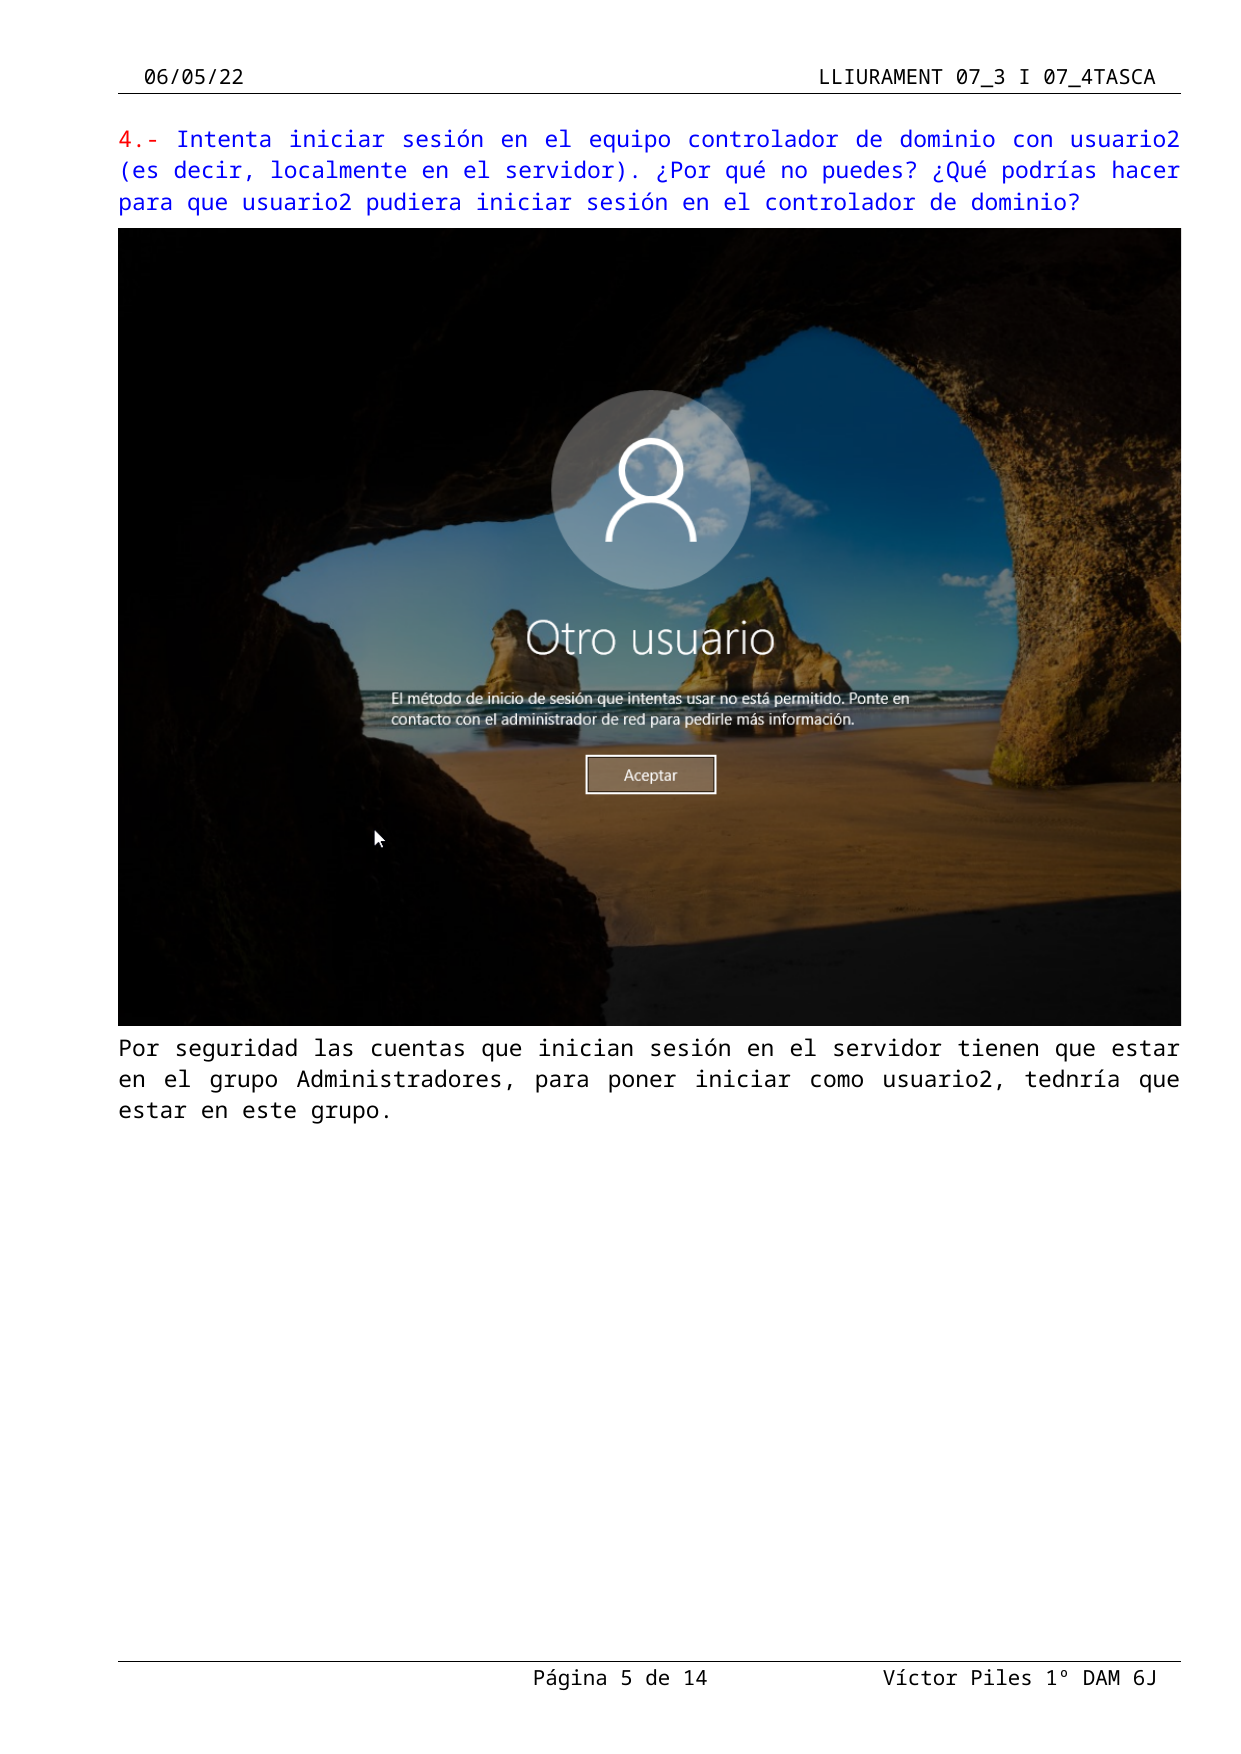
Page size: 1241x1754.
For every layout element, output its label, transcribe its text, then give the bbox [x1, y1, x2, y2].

text 4.- Intenta iniciar sesión en el equipo controlador de dominio con usuario2 (es decir, localmente en el servidor). ¿Por qué no puedes? ¿Qué podrías hacer para que usuario2 pudiera iniciar sesión en el controlador de dominio? [118, 123, 1181, 217]
picture [118, 228, 1182, 1026]
text Por seguridad las cuentas que inician sesión en el servidor tienen que estar en el grupo Administradores, para poner iniciar como usuario2, tednría que estar en este grupo. [118, 1032, 1181, 1125]
